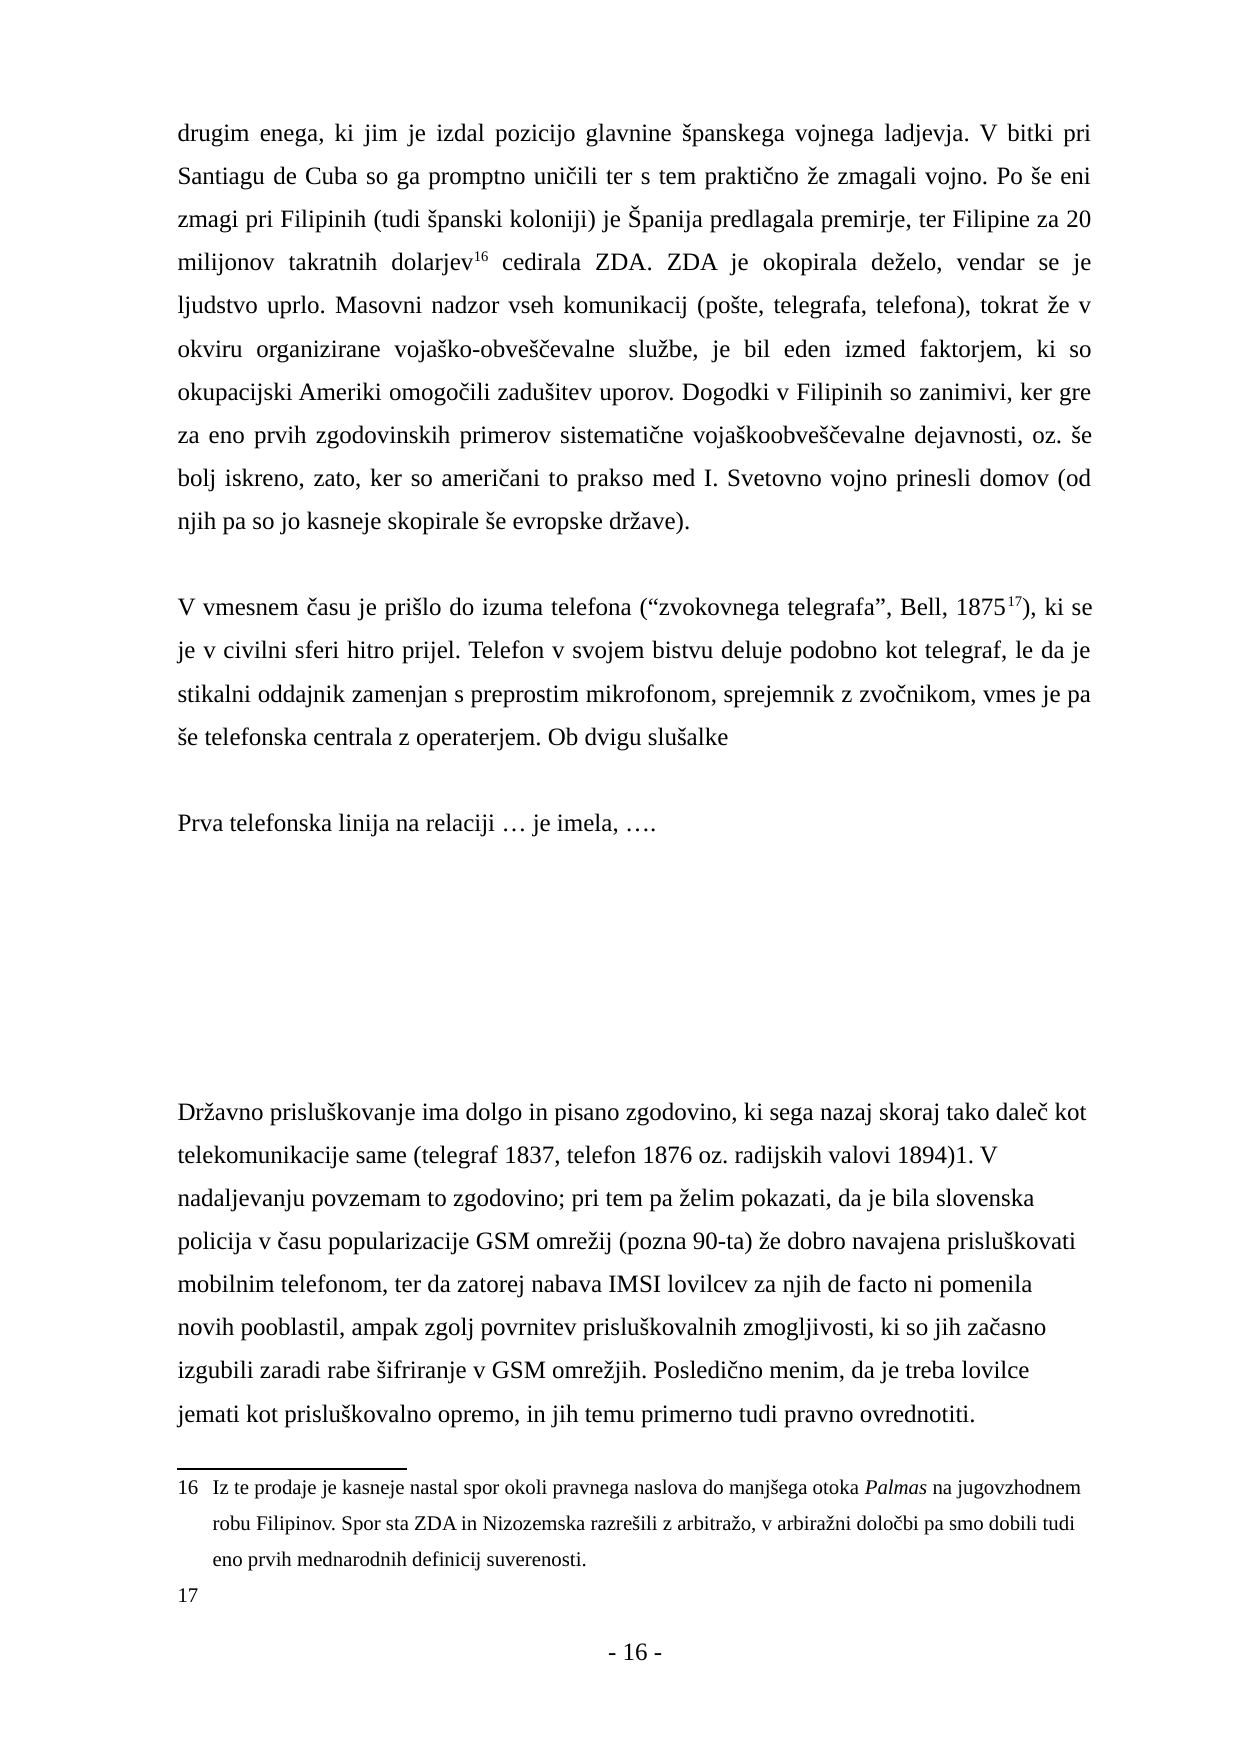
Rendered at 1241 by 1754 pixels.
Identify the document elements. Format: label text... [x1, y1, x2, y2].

text Državno prisluškovanje ima dolgo in pisano zgodovino, ki sega nazaj skoraj tako daleč kot telekomunikacije same (telegraf 1837, telefon 1876 oz. radijskih valovi 1894)1. V nadaljevanju povzemam to zgodovino; pri tem pa želim pokazati, da je bila slovenska policija v času popularizacije GSM omrežij (pozna 90-ta) že dobro navajena prisluškovati mobilnim telefonom, ter da zatorej nabava IMSI lovilcev za njih de facto ni pomenila novih pooblastil, ampak zgolj povrnitev prisluškovalnih zmogljivosti, ki so jih začasno izgubili zaradi rabe šifriranje v GSM omrežjih. Posledično menim, da je treba lovilce jemati kot prisluškovalno opremo, in jih temu primerno tudi pravno ovrednotiti. [177, 1097, 1093, 1427]
text V vmesnem času je prišlo do izuma telefona (“zvokovnega telegrafa”, Bell, 1875), ki se je v civilni sferi hitro prijel. Telefon v svojem bistvu deluje podobno kot telegraf, le da je stikalni oddajnik zamenjan s preprostim mikrofonom, sprejemnik z zvočnikom, vmes je pa še telefonska centrala z operaterjem. Ob dvigu slušalke [177, 592, 1093, 751]
text Iz te prodaje je kasneje nastal spor okoli pravnega naslova do manjšega otoka Palmas na jugovzhodnem robu Filipinov. Spor sta ZDA in Nizozemska razrešili z arbitražo, v arbiražni določbi pa smo dobili tudi eno prvih mednarodnih definicij suverenosti. [177, 1475, 1093, 1571]
text Prva telefonska linija na relaciji … je imela, …. [177, 808, 1093, 837]
text drugim enega, ki jim je izdal pozicijo glavnine španskega vojnega ladjevja. V bitki pri Santiagu de Cuba so ga promptno uničili ter s tem praktično že zmagali vojno. Po še eni zmagi pri Filipinih (tudi španski koloniji) je Španija predlagala premirje, ter Filipine za 20 milijonov takratnih dolarjev cedirala ZDA. ZDA je okopirala deželo, vendar se je ljudstvo uprlo. Masovni nadzor vseh komunikacij (pošte, telegrafa, telefona), tokrat že v okviru organizirane vojaško-obveščevalne službe, je bil eden izmed faktorjem, ki so okupacijski Ameriki omogočili zadušitev uporov. Dogodki v Filipinih so zanimivi, ker gre za eno prvih zgodovinskih primerov sistematične vojaškoobveščevalne dejavnosti, oz. še bolj iskreno, zato, ker so američani to prakso med I. Svetovno vojno prinesli domov (od njih pa so jo kasneje skopirale še evropske države). [177, 118, 1093, 535]
